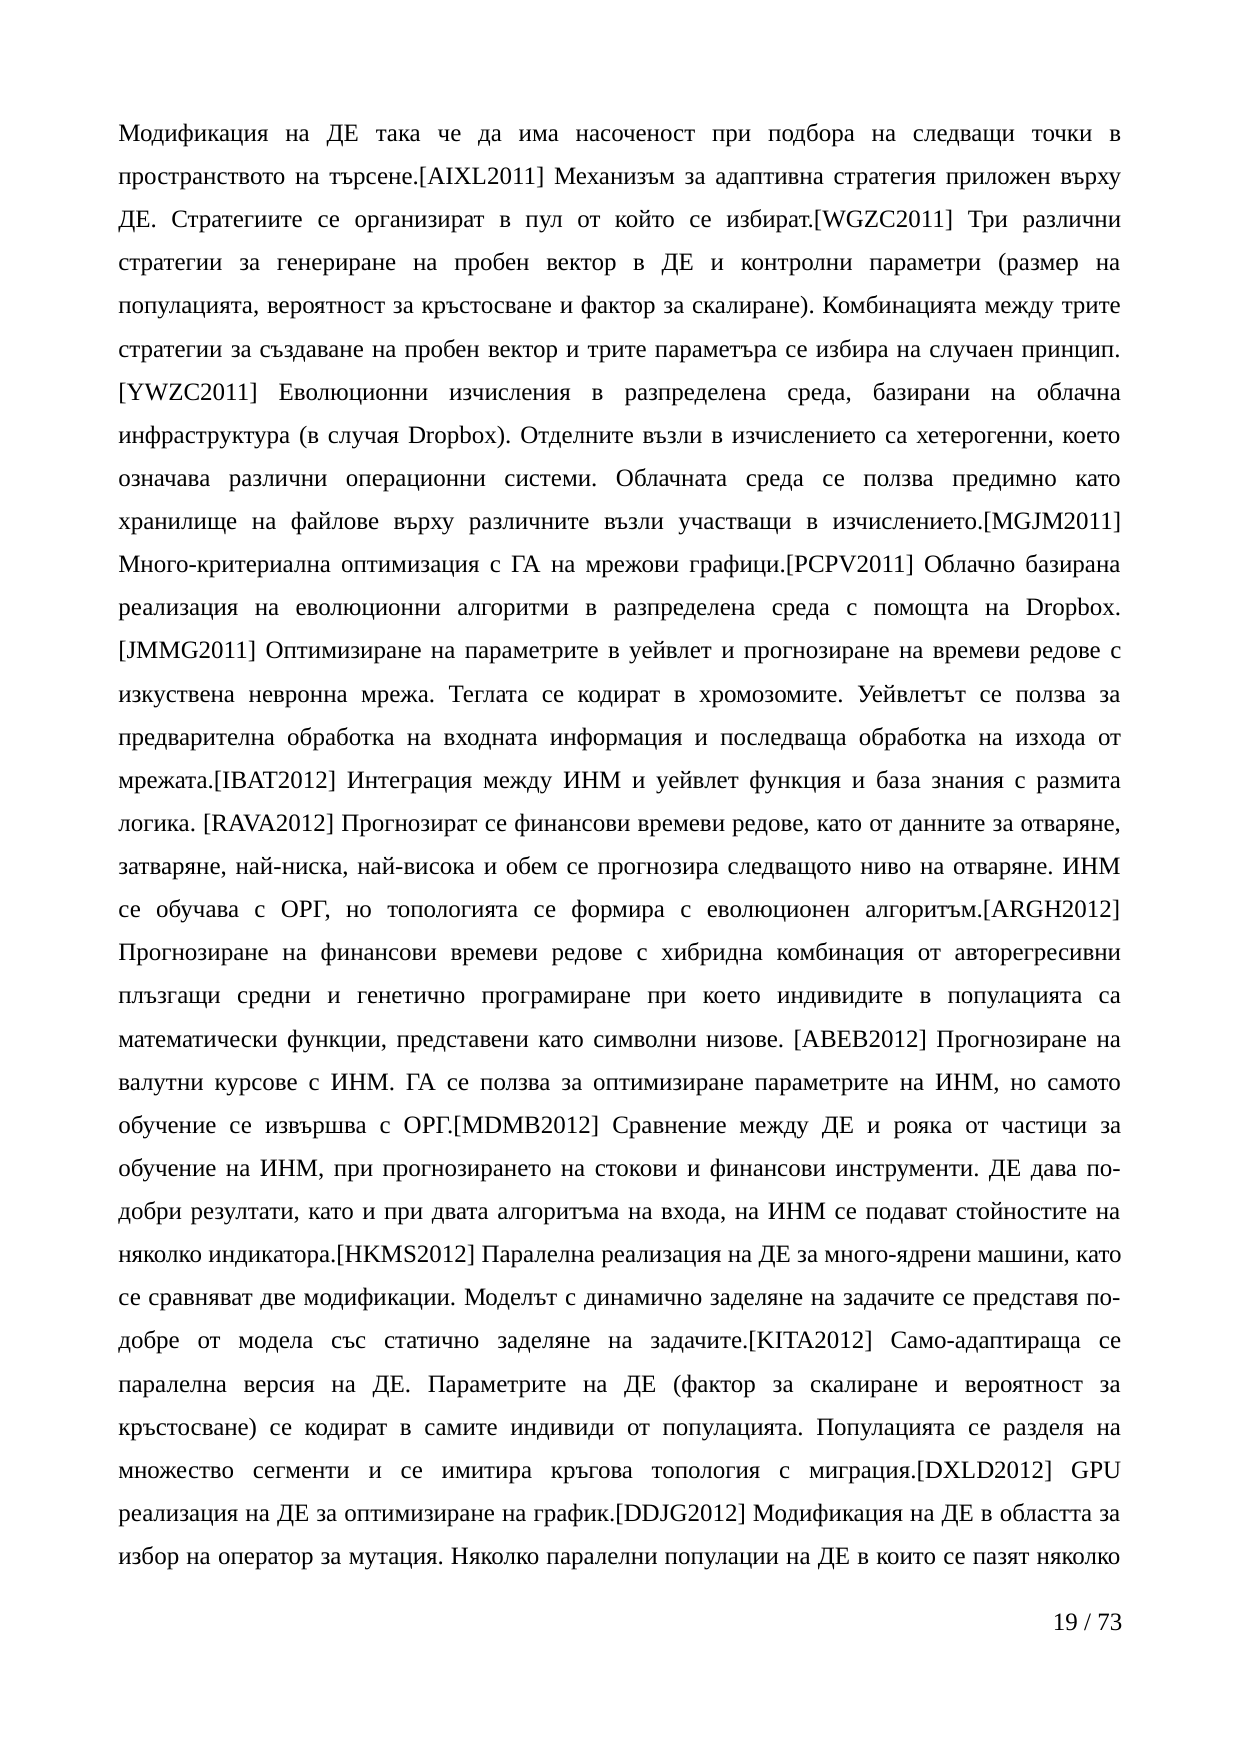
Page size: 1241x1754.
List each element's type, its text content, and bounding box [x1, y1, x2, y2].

text Модификация на ДЕ така че да има насоченост при подбора на следващи точки в пространството на търсене.[AIXL2011] Механизъм за адаптивна стратегия приложен върху ДЕ. Стратегиите се организират в пул от който се избират.[WGZC2011] Три различни стратегии за генериране на пробен вектор в ДЕ и контролни параметри (размер на популацията, вероятност за кръстосване и фактор за скалиране). Комбинацията между трите стратегии за създаване на пробен вектор и трите параметъра се избира на случаен принцип.[YWZC2011] Еволюционни изчисления в разпределена среда, базирани на облачна инфраструктура (в случая Dropbox). Отделните възли в изчислението са хетерогенни, което означава различни операционни системи. Облачната среда се ползва предимно като хранилище на файлове върху различните възли участващи в изчислението.[MGJM2011] Много-критериална оптимизация с ГА на мрежови графици.[PCPV2011] Облачно базирана реализация на еволюционни алгоритми в разпределена среда с помощта на Dropbox.[JMMG2011] Оптимизиране на параметрите в уейвлет и прогнозиране на времеви редове с изкуствена невронна мрежа. Теглата се кодират в хромозомите. Уейвлетът се ползва за предварителна обработка на входната информация и последваща обработка на изхода от мрежата.[IBAT2012] Интеграция между ИНМ и уейвлет функция и база знания с размита логика. [RAVA2012] Прогнозират се финансови времеви редове, като от данните за отваряне, затваряне, най-ниска, най-висока и обем се прогнозира следващото ниво на отваряне. ИНМ се обучава с ОРГ, но топологията се формира с еволюционен алгоритъм.[ARGH2012] Прогнозиране на финансови времеви редове с хибридна комбинация от авторегресивни плъзгащи средни и генетично програмиране при което индивидите в популацията са математически функции, представени като символни низове. [ABEB2012] Прогнозиране на валутни курсове с ИНМ. ГА се ползва за оптимизиране параметрите на ИНМ, но самото обучение се извършва с ОРГ.[MDMB2012] Сравнение между ДЕ и рояка от частици за обучение на ИНМ, при прогнозирането на стокови и финансови инструменти. ДЕ дава по-добри резултати, като и при двата алгоритъма на входа, на ИНМ се подават стойностите на няколко индикатора.[HKMS2012] Паралелна реализация на ДЕ за много-ядрени машини, като се сравняват две модификации. Моделът с динамично заделяне на задачите се представя по-добре от модела със статично заделяне на задачите.[KITA2012] Само-адаптираща се паралелна версия на ДЕ. Параметрите на ДЕ (фактор за скалиране и вероятност за кръстосване) се кодират в самите индивиди от популацията. Популацията се разделя на множество сегменти и се имитира кръгова топология с миграция.[DXLD2012] GPU реализация на ДЕ за оптимизиране на график.[DDJG2012] Модификация на ДЕ в областта за избор на оператор за мутация. Няколко паралелни популации на ДЕ в които се пазят няколко [118, 118, 1122, 1570]
